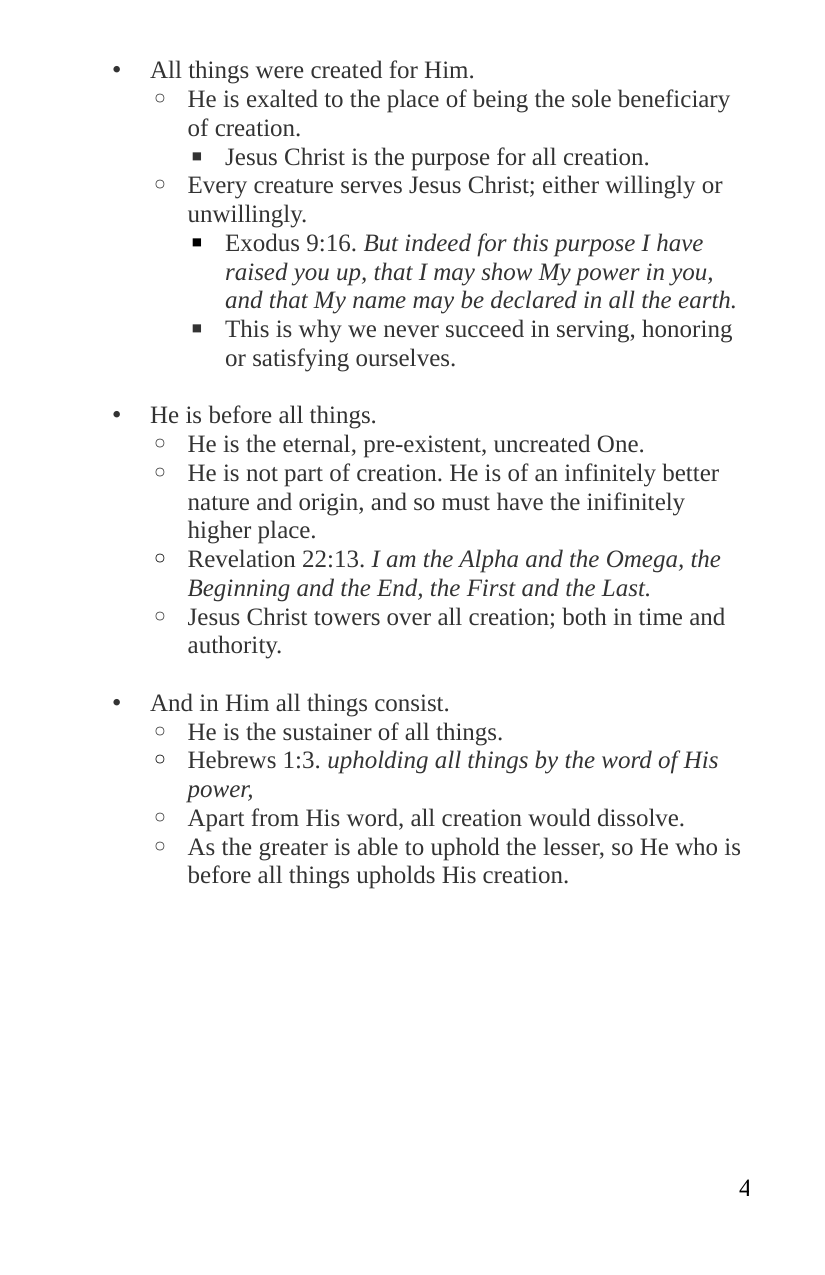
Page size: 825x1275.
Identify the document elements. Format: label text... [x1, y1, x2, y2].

list Jesus Christ is the purpose for all creation. [187, 142, 750, 171]
list This is why we never succeed in serving, honoring or satisfying ourselves. [187, 314, 750, 372]
list Revelation 22:13. I am the Alpha and the Omega, the Beginning and the End, the First and the Last. [150, 544, 750, 602]
list Apart from His word, all creation would dissolve. [150, 803, 750, 832]
list Exodus 9:16. But indeed for this purpose I have raised you up, that I may show My power in you, and that My name may be declared in all the earth. [187, 228, 750, 314]
list He is exalted to the place of being the sole beneficiary of creation. [150, 84, 750, 142]
list He is not part of creation. He is of an infinitely better nature and origin, and so must have the inifinitely higher place. [150, 458, 750, 544]
list And in Him all things consist. [112, 688, 750, 717]
list He is the sustainer of all things. [150, 717, 750, 746]
list All things were created for Him. [112, 56, 750, 84]
list He is the eternal, pre-existent, uncreated One. [150, 429, 750, 458]
list Hebrews 1:3. upholding all things by the word of His power, [150, 746, 750, 803]
list He is before all things. [112, 401, 750, 429]
list Jesus Christ towers over all creation; both in time and authority. [150, 602, 750, 659]
list Every creature serves Jesus Christ; either willingly or unwillingly. [150, 171, 750, 228]
list As the greater is able to uphold the lesser, so He who is before all things upholds His creation. [150, 832, 750, 889]
